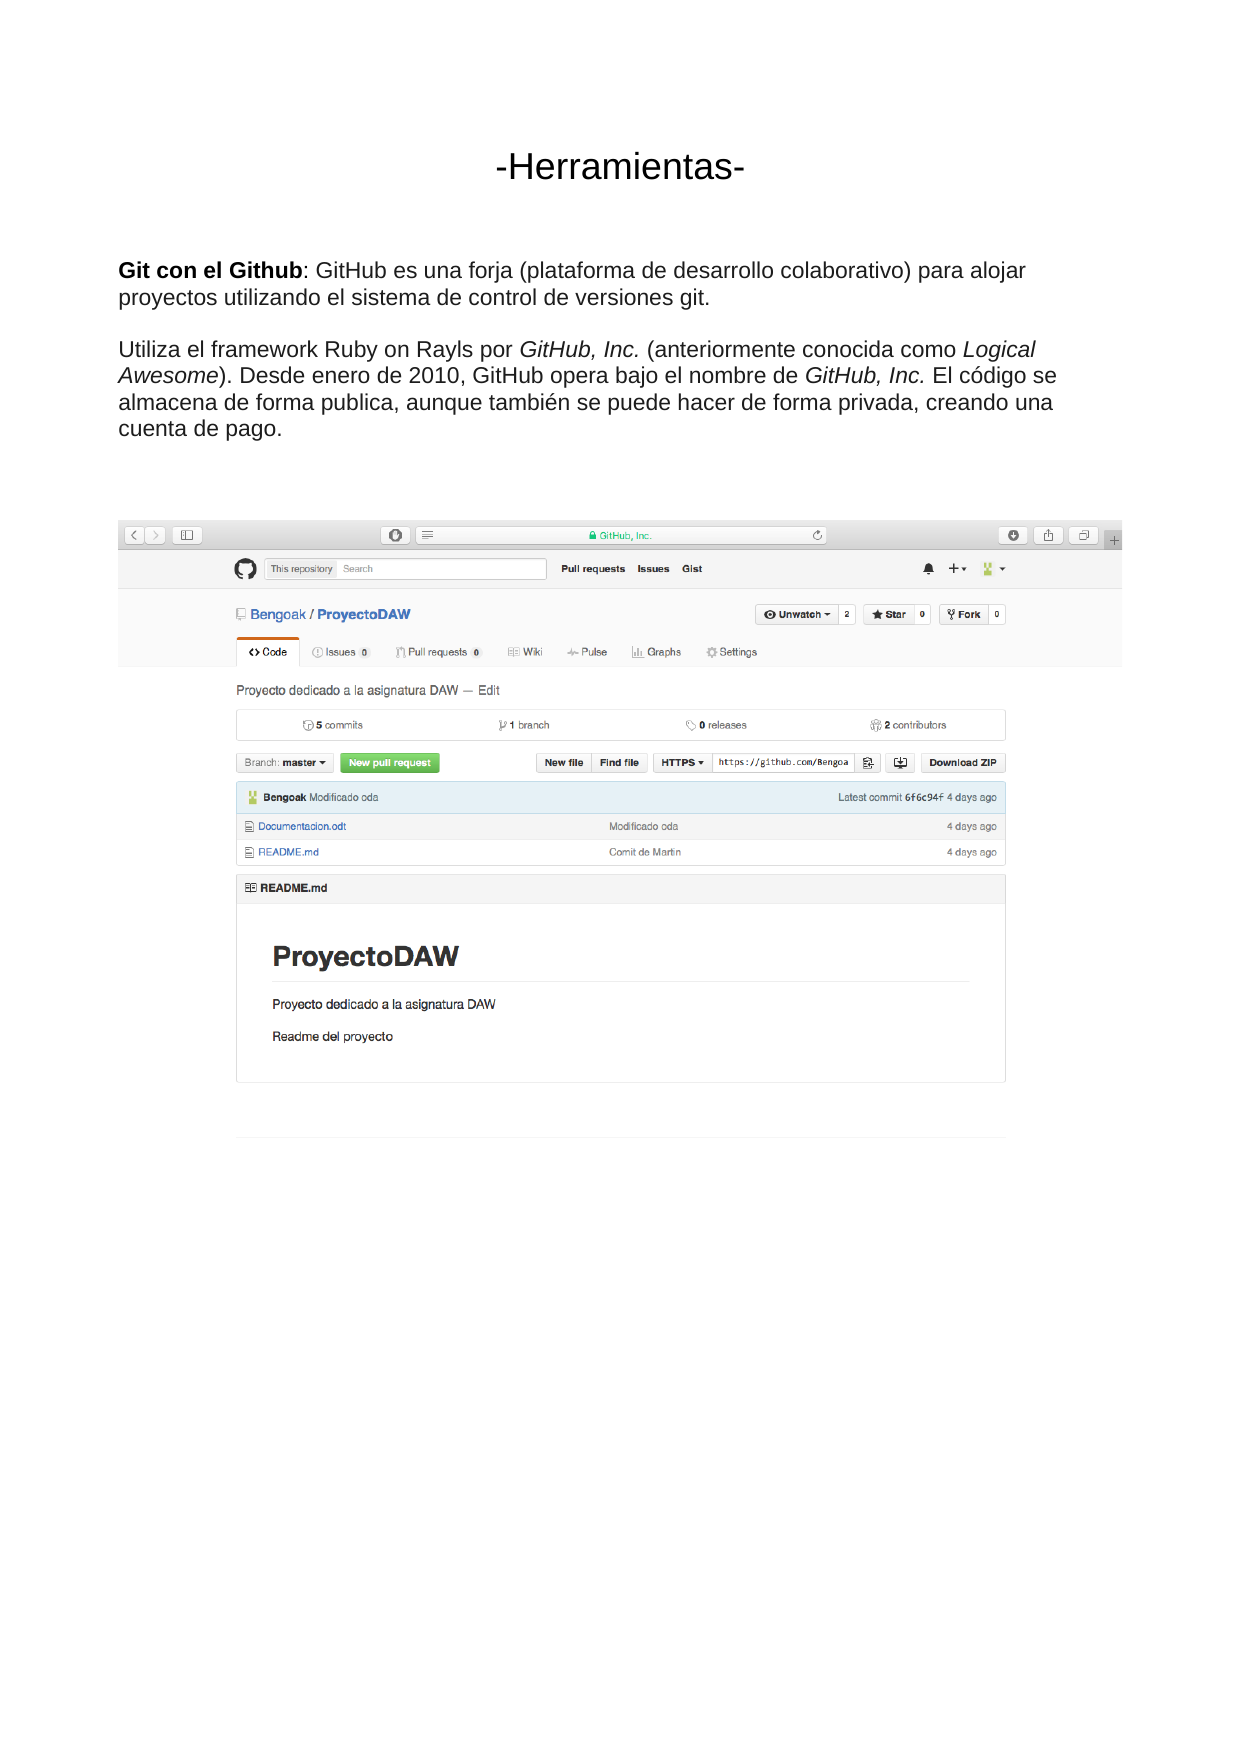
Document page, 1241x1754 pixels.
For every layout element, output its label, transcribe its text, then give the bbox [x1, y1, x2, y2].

picture [118, 520, 1123, 1148]
text Utiliza el framework Ruby on Rayls por GitHub, Inc. (anteriormente conocida como Logical Awesome). Desde enero de 2010, GitHub opera bajo el nombre de GitHub, Inc. El código se almacena de forma publica, aunque también se puede hacer de forma privada, creando una cuenta de pago. [118, 336, 1122, 442]
text Git con el Github: GitHub es una forja (plataforma de desarrollo colaborativo) para alojar proyectos utilizando el sistema de control de versiones git. [118, 257, 1122, 310]
text -Herramientas- [118, 144, 1122, 188]
